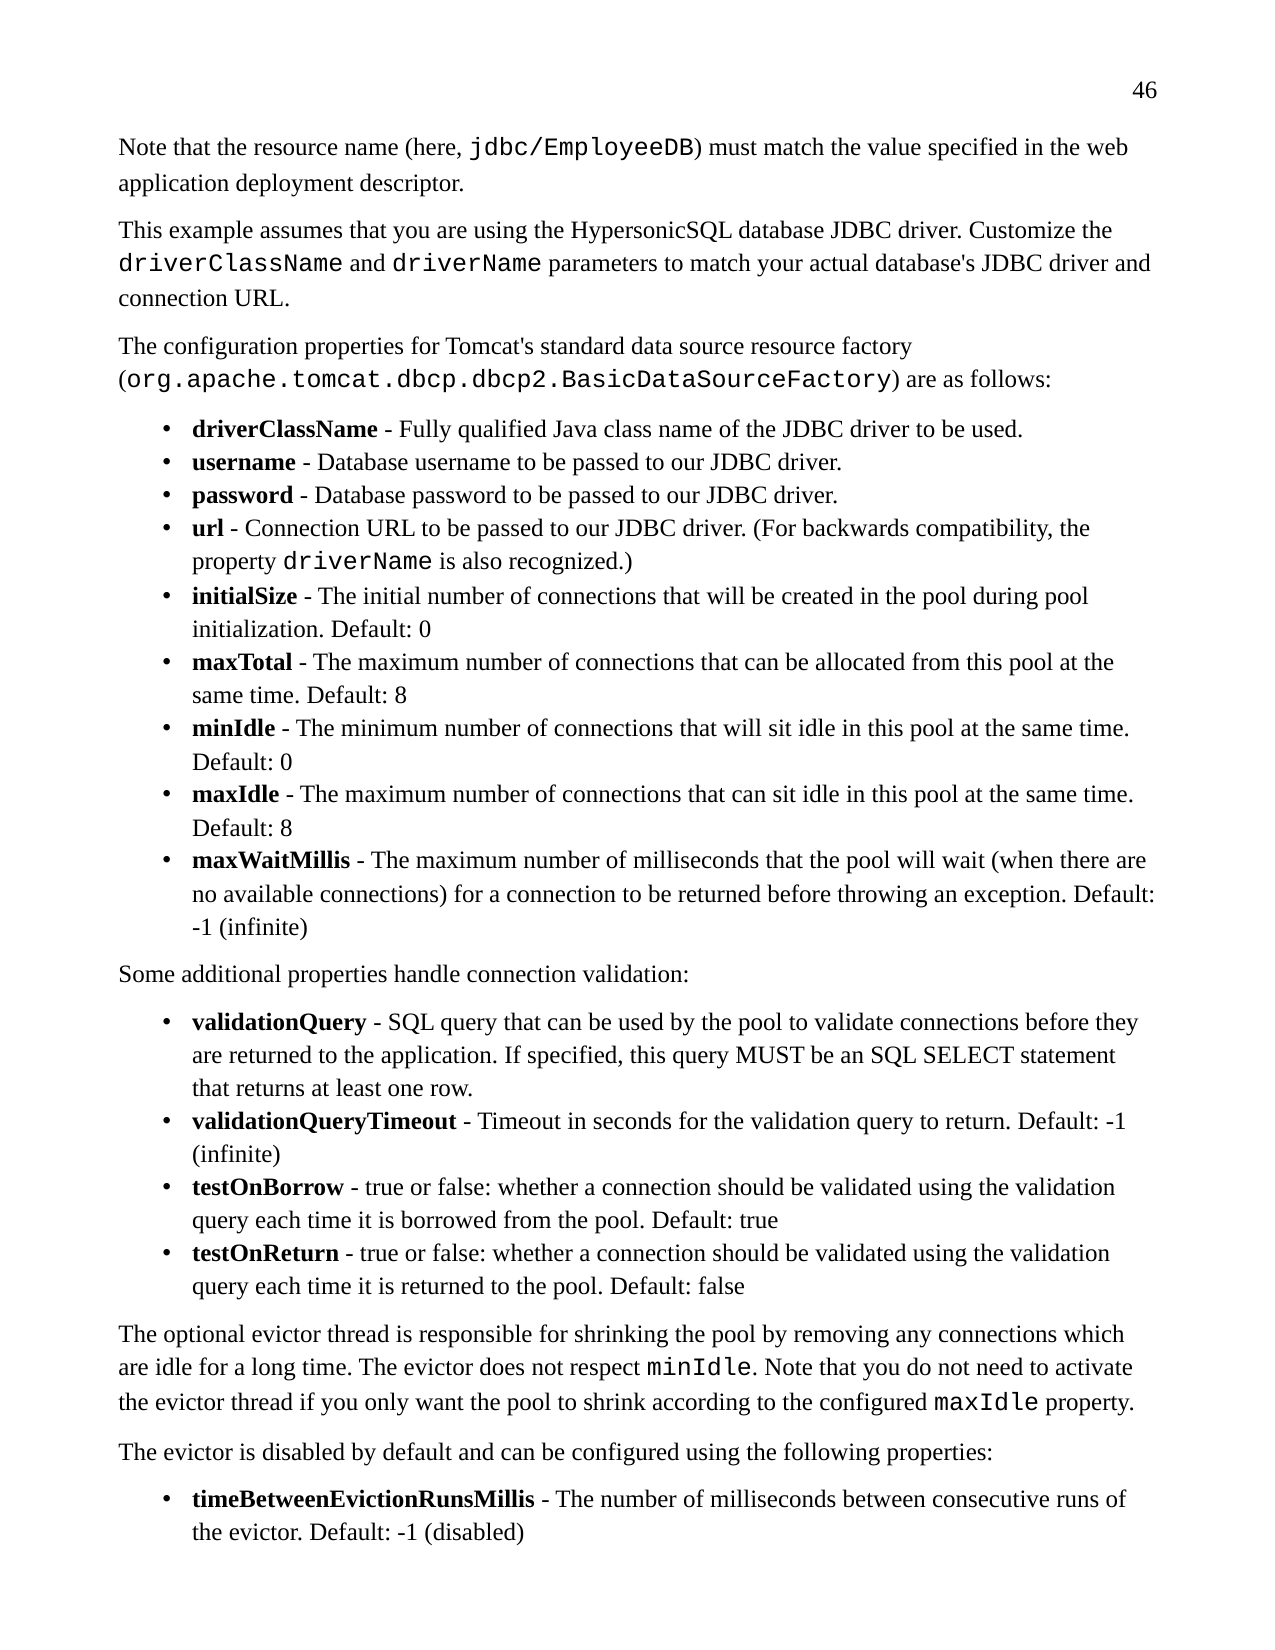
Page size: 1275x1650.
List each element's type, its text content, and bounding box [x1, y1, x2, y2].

list validationQueryTimeout - Timeout in seconds for the validation query to return. Default: -1 (infinite) [162, 1106, 1157, 1168]
list maxIdle - The maximum number of connections that can sit idle in this pool at the same time. Default: 8 [162, 779, 1157, 841]
list initialSize - The initial number of connections that will be created in the pool during pool initialization. Default: 0 [162, 581, 1157, 643]
list url - Connection URL to be passed to our JDBC driver. (For backwards compatibility, the property driverName is also recognized.) [162, 513, 1157, 577]
list driverClassName - Fully qualified Java class name of the JDBC driver to be used. [162, 414, 1157, 443]
list minIdle - The minimum number of connections that will sit idle in this pool at the same time. Default: 0 [162, 713, 1157, 775]
list username - Database username to be passed to our JDBC driver. [162, 447, 1157, 476]
text The evictor is disabled by default and can be configured using the following properties: [118, 1437, 1157, 1466]
list timeBetweenEvictionRunsMillis - The number of milliseconds between consecutive runs of the evictor. Default: -1 (disabled) [162, 1484, 1157, 1546]
text The configuration properties for Tomcat's standard data source resource factory (org.apache.tomcat.dbcp.dbcp2.BasicDataSourceFactory) are as follows: [118, 331, 1157, 395]
text Some additional properties handle connection validation: [118, 959, 1157, 988]
list password - Database password to be passed to our JDBC driver. [162, 480, 1157, 509]
text Note that the resource name (here, jdbc/EmployeeDB) must match the value specified in the web application deployment descriptor. [118, 132, 1157, 196]
text The optional evictor thread is responsible for shrinking the pool by removing any connections which are idle for a long time. The evictor does not respect minIdle. Note that you do not need to activate the evictor thread if you only want the pool to shrink according to the configured maxIdle property. [118, 1319, 1157, 1418]
list validationQuery - SQL query that can be used by the pool to validate connections before they are returned to the application. If specified, this query MUST be an SQL SELECT statement that returns at least one row. [162, 1007, 1157, 1102]
list testOnReturn - true or false: whether a connection should be validated using the validation query each time it is returned to the pool. Default: false [162, 1238, 1157, 1300]
list testOnBorrow - true or false: whether a connection should be validated using the validation query each time it is borrowed from the pool. Default: true [162, 1172, 1157, 1234]
text This example assumes that you are using the HypersonicSQL database JDBC driver. Customize the driverClassName and driverName parameters to match your actual database's JDBC driver and connection URL. [118, 215, 1157, 312]
list maxTotal - The maximum number of connections that can be allocated from this pool at the same time. Default: 8 [162, 647, 1157, 709]
list maxWaitMillis - The maximum number of milliseconds that the pool will wait (when there are no available connections) for a connection to be returned before throwing an exception. Default: -1 (infinite) [162, 846, 1157, 940]
